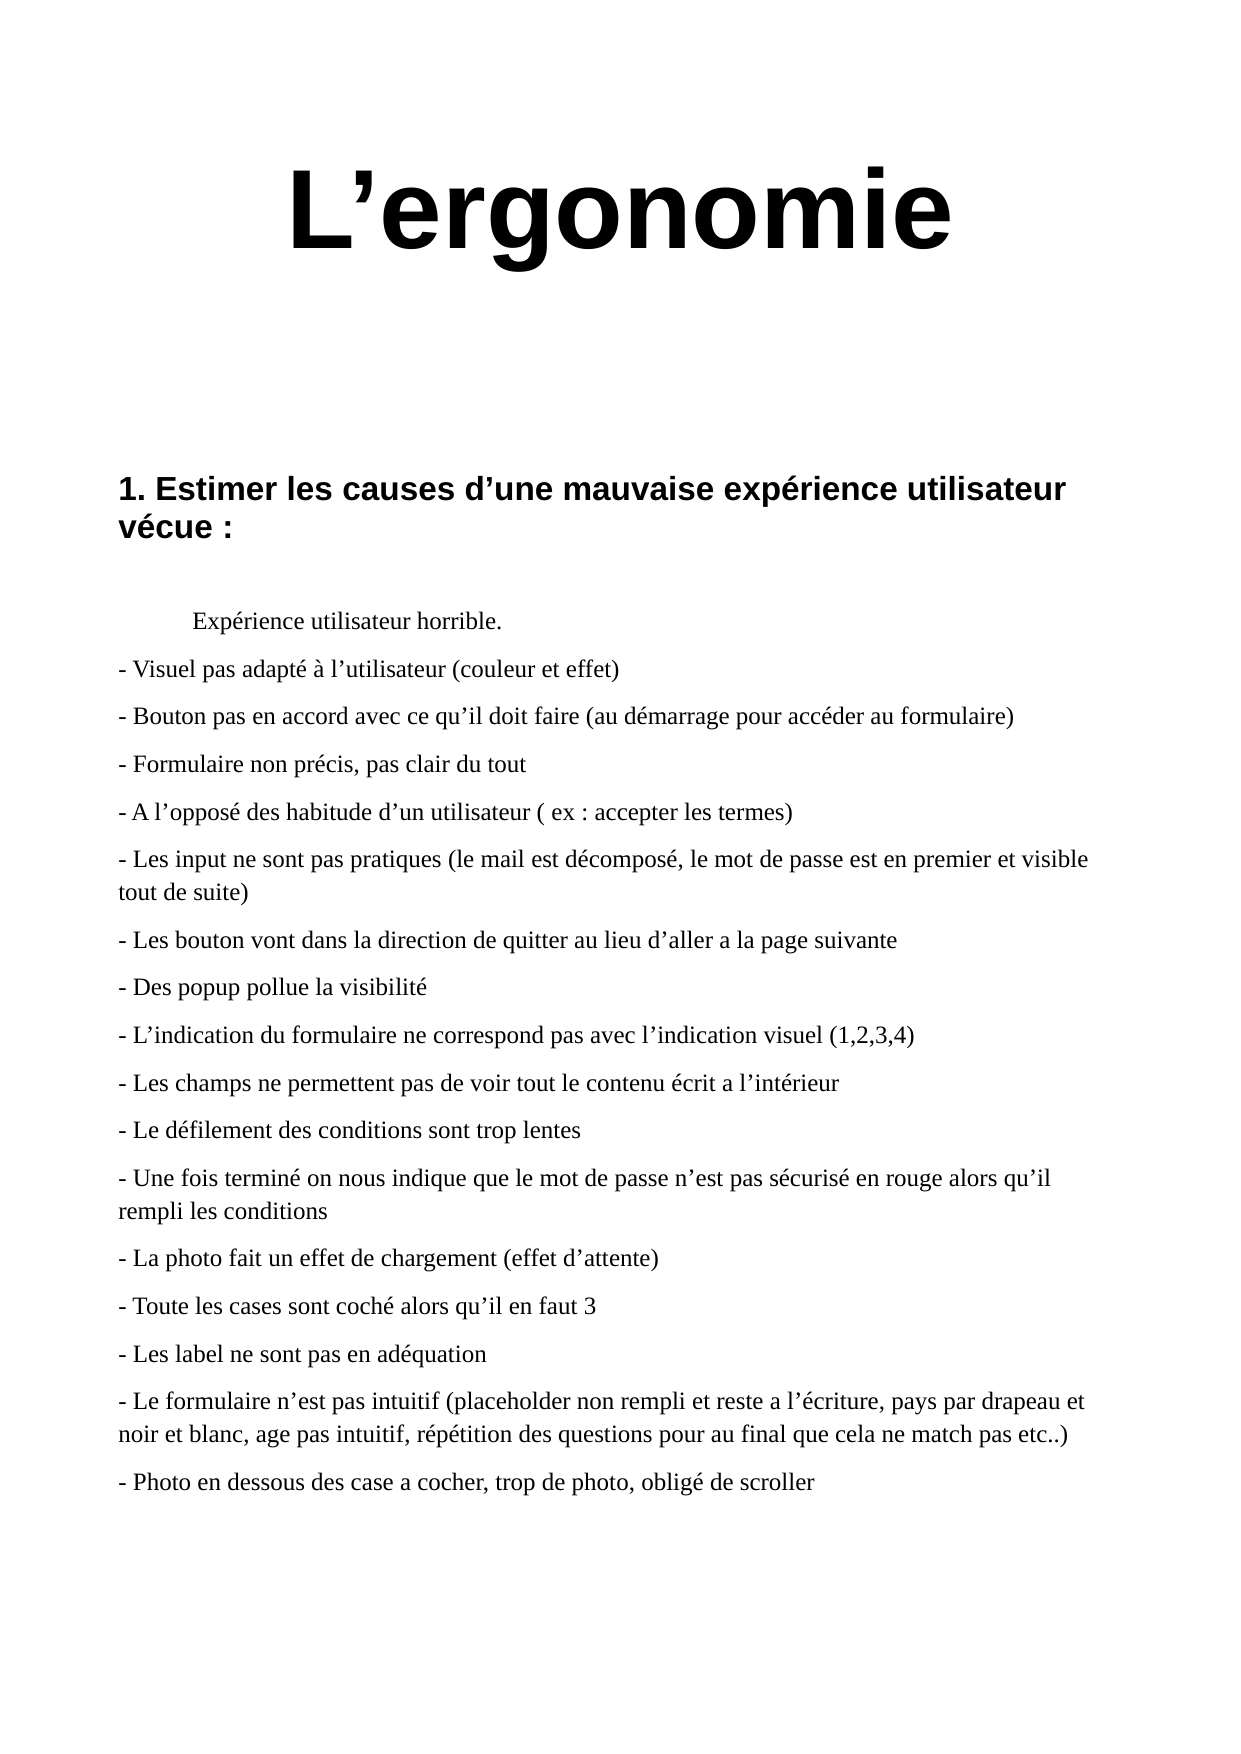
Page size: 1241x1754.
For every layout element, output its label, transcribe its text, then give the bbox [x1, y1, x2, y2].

title L’ergonomie [118, 143, 1122, 272]
text - Bouton pas en accord avec ce qu’il doit faire (au démarrage pour accéder au formulaire) [118, 701, 1122, 730]
text - La photo fait un effet de chargement (effet d’attente) [118, 1243, 1122, 1272]
text - Les champs ne permettent pas de voir tout le contenu écrit a l’intérieur [118, 1068, 1122, 1096]
text - Photo en dessous des case a cocher, trop de photo, obligé de scroller [118, 1467, 1122, 1496]
text - L’indication du formulaire ne correspond pas avec l’indication visuel (1,2,3,4) [118, 1020, 1122, 1049]
text - A l’opposé des habitude d’un utilisateur ( ex : accepter les termes) [118, 797, 1122, 825]
text - Visuel pas adapté à l’utilisateur (couleur et effet) [118, 654, 1122, 682]
text - Formulaire non précis, pas clair du tout [118, 749, 1122, 778]
text - Le formulaire n’est pas intuitif (placeholder non rempli et reste a l’écriture, pays par drapeau et noir et blanc, age pas intuitif, répétition des questions pour au final que cela ne match pas etc..) [118, 1386, 1122, 1448]
text - Des popup pollue la visibilité [118, 972, 1122, 1001]
subtitle 1. Estimer les causes d’une mauvaise expérience utilisateur vécue : [118, 469, 1122, 546]
text - Le défilement des conditions sont trop lentes [118, 1115, 1122, 1144]
text - Une fois terminé on nous indique que le mot de passe n’est pas sécurisé en rouge alors qu’il rempli les conditions [118, 1163, 1122, 1224]
text - Les input ne sont pas pratiques (le mail est décomposé, le mot de passe est en premier et visible tout de suite) [118, 844, 1122, 906]
text - Les label ne sont pas en adéquation [118, 1339, 1122, 1367]
text - Les bouton vont dans la direction de quitter au lieu d’aller a la page suivante [118, 925, 1122, 953]
text Expérience utilisateur horrible. [118, 606, 1122, 635]
text - Toute les cases sont coché alors qu’il en faut 3 [118, 1291, 1122, 1320]
